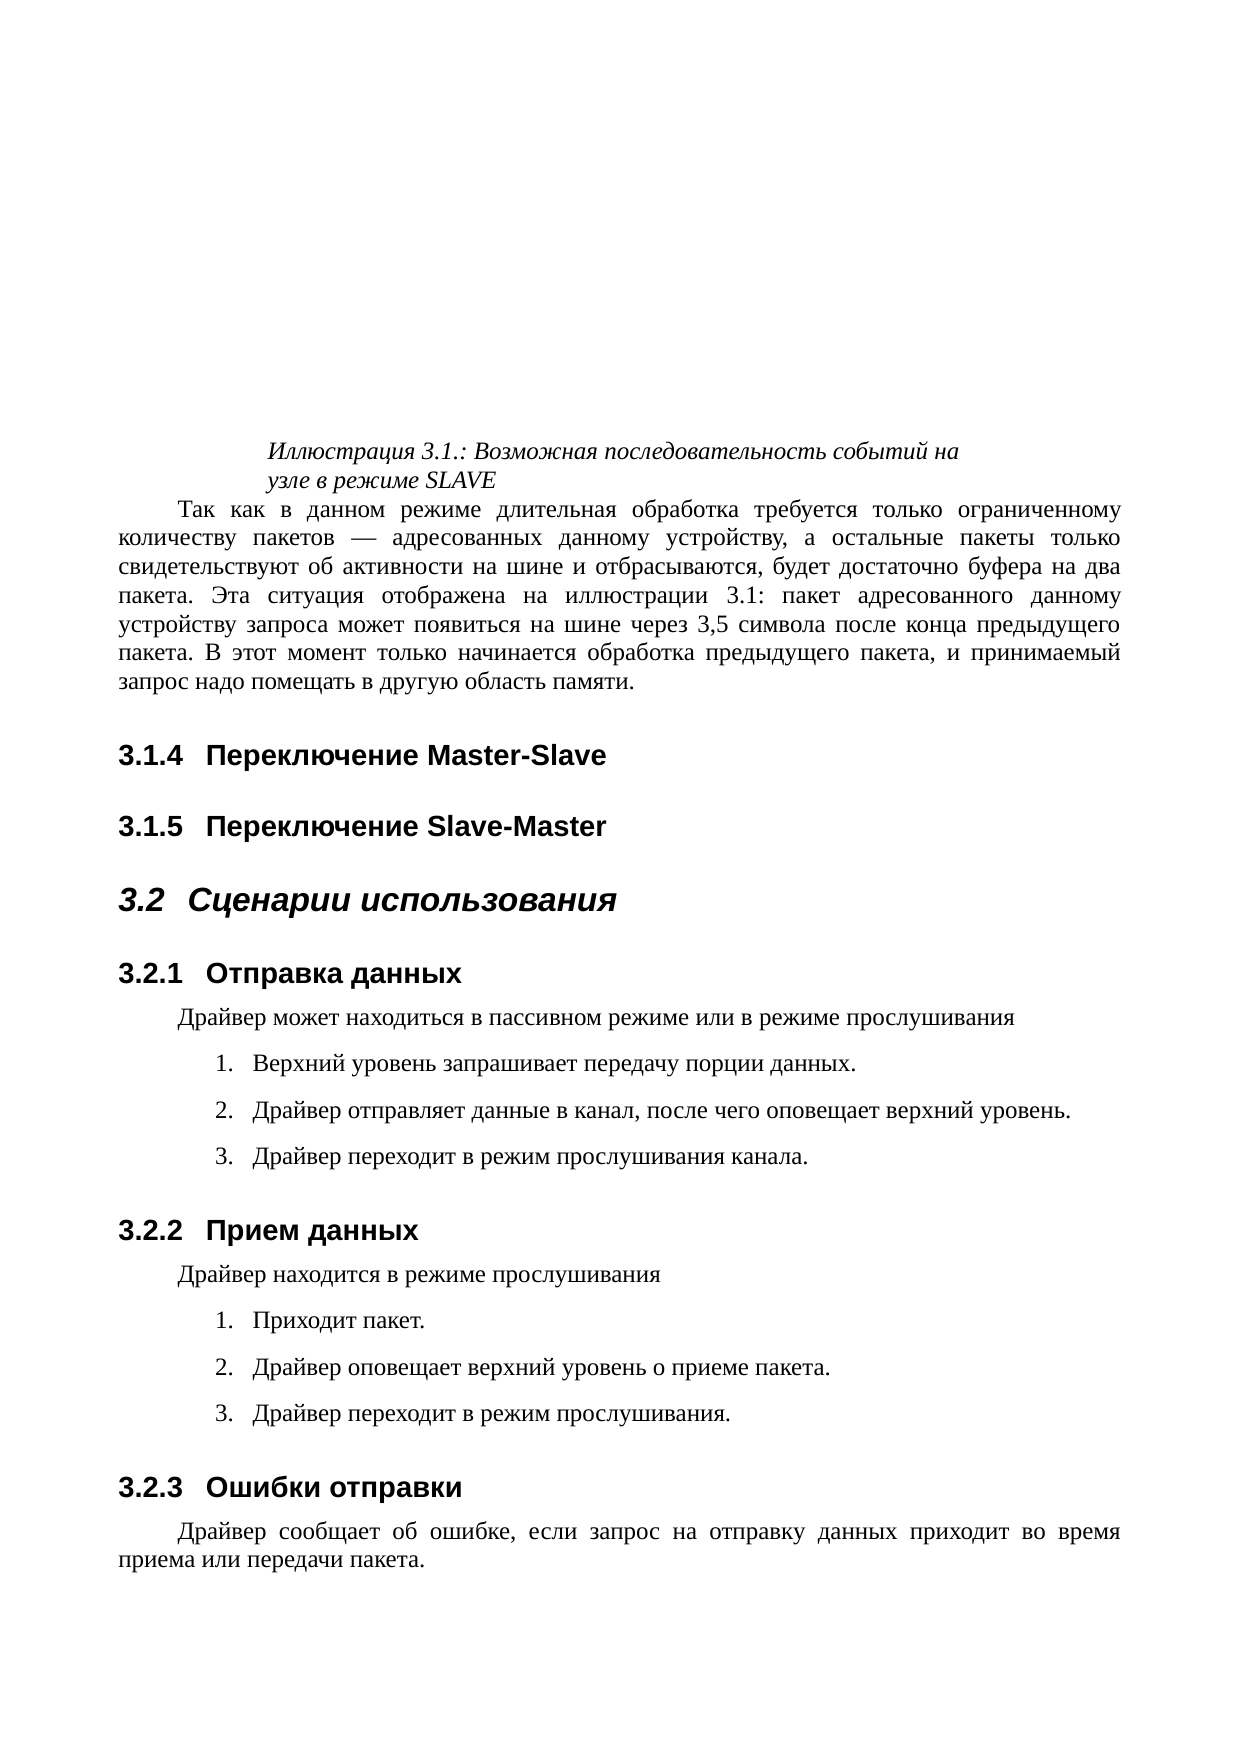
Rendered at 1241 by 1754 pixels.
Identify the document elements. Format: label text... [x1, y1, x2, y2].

subtitle Сценарии использования [118, 880, 1122, 918]
subtitle Прием данных [118, 1213, 1122, 1246]
text Так как в данном режиме длительная обработка требуется только ограниченному количеству пакетов — адресованных данному устройству, а остальные пакеты только свидетельствуют об активности на шине и отбрасываются, будет достаточно буфера на два пакета. Эта ситуация отображена на иллюстрации 3.1: пакет адресованного данному устройству запроса может появиться на шине через 3,5 символа после конца предыдущего пакета. В этот момент только начинается обработка предыдущего пакета, и принимаемый запрос надо помещать в другую область памяти. [118, 118, 1122, 695]
list Драйвер переходит в режим прослушивания. [156, 1398, 1122, 1427]
subtitle Ошибки отправки [118, 1470, 1122, 1503]
list Драйвер переходит в режим прослушивания канала. [156, 1141, 1122, 1170]
list Драйвер отправляет данные в канал, после чего оповещает верхний уровень. [156, 1095, 1122, 1124]
list Приходит пакет. [156, 1305, 1122, 1334]
text Иллюстрация 3.1.: Возможная последовательность событий на узле в режиме SLAVE [267, 131, 973, 494]
text Драйвер находится в режиме прослушивания [118, 1259, 1122, 1288]
subtitle Отправка данных [118, 956, 1122, 989]
subtitle Переключение Master-Slave [118, 738, 1122, 771]
list Верхний уровень запрашивает передачу порции данных. [156, 1048, 1122, 1077]
text Драйвер может находиться в пассивном режиме или в режиме прослушивания [118, 1002, 1122, 1031]
text Драйвер сообщает об ошибке, если запрос на отправку данных приходит во время приема или передачи пакета. [118, 1516, 1122, 1573]
list Драйвер оповещает верхний уровень о приеме пакета. [156, 1352, 1122, 1381]
subtitle Переключение Slave-Master [118, 809, 1122, 842]
